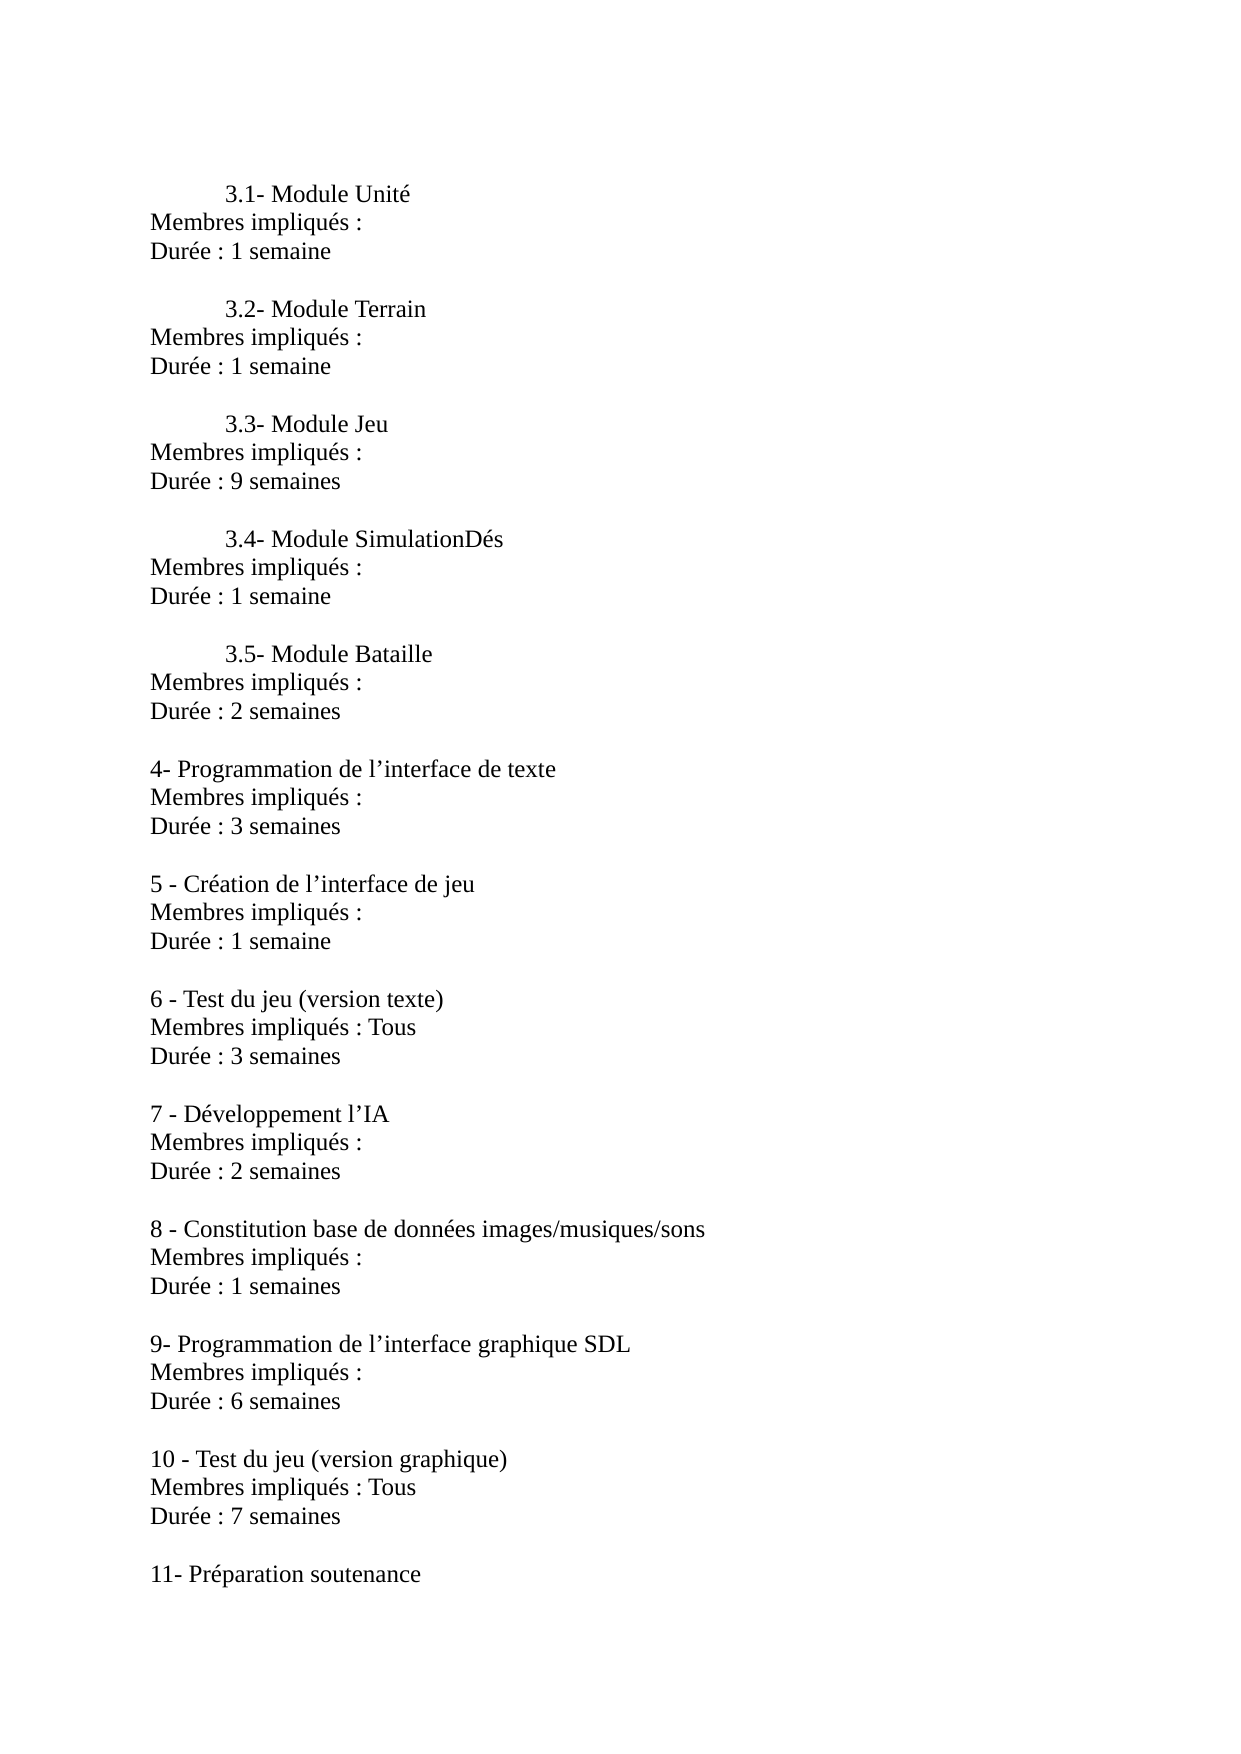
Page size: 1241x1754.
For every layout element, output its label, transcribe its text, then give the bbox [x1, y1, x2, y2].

text Durée : 7 semaines [150, 1501, 1090, 1530]
text 9- Programmation de l’interface graphique SDL [150, 1329, 1090, 1357]
text Durée : 9 semaines [150, 466, 1090, 495]
text Membres impliqués : [150, 322, 1090, 351]
text Durée : 1 semaine [150, 926, 1090, 955]
text Durée : 1 semaines [150, 1271, 1090, 1300]
text Membres impliqués : [150, 897, 1090, 926]
text Membres impliqués : [150, 1242, 1090, 1271]
text Durée : 2 semaines [150, 1156, 1090, 1185]
text Durée : 3 semaines [150, 811, 1090, 840]
text 11- Préparation soutenance [150, 1559, 1090, 1587]
text Durée : 1 semaine [150, 351, 1090, 380]
text Membres impliqués : [150, 437, 1090, 466]
text 5 - Création de l’interface de jeu [150, 869, 1090, 897]
text Membres impliqués : Tous [150, 1472, 1090, 1501]
text Durée : 3 semaines [150, 1041, 1090, 1070]
text 3.1- Module Unité [150, 179, 1090, 207]
text Membres impliqués : [150, 207, 1090, 236]
text Membres impliqués : [150, 782, 1090, 811]
text 8 - Constitution base de données images/musiques/sons [150, 1214, 1090, 1242]
text 3.4- Module SimulationDés [150, 524, 1090, 552]
text Durée : 6 semaines [150, 1386, 1090, 1415]
text 3.3- Module Jeu [150, 409, 1090, 437]
text 3.5- Module Bataille [150, 639, 1090, 667]
text 3.2- Module Terrain [150, 294, 1090, 322]
text Durée : 1 semaine [150, 236, 1090, 265]
text 6 - Test du jeu (version texte) [150, 984, 1090, 1012]
text Membres impliqués : [150, 1357, 1090, 1386]
text Durée : 1 semaine [150, 581, 1090, 610]
text 4- Programmation de l’interface de texte [150, 754, 1090, 782]
text 7 - Développement l’IA [150, 1099, 1090, 1127]
text Membres impliqués : Tous [150, 1012, 1090, 1041]
text Membres impliqués : [150, 552, 1090, 581]
text Durée : 2 semaines [150, 696, 1090, 725]
text 10 - Test du jeu (version graphique) [150, 1444, 1090, 1472]
text Membres impliqués : [150, 1127, 1090, 1156]
text Membres impliqués : [150, 667, 1090, 696]
